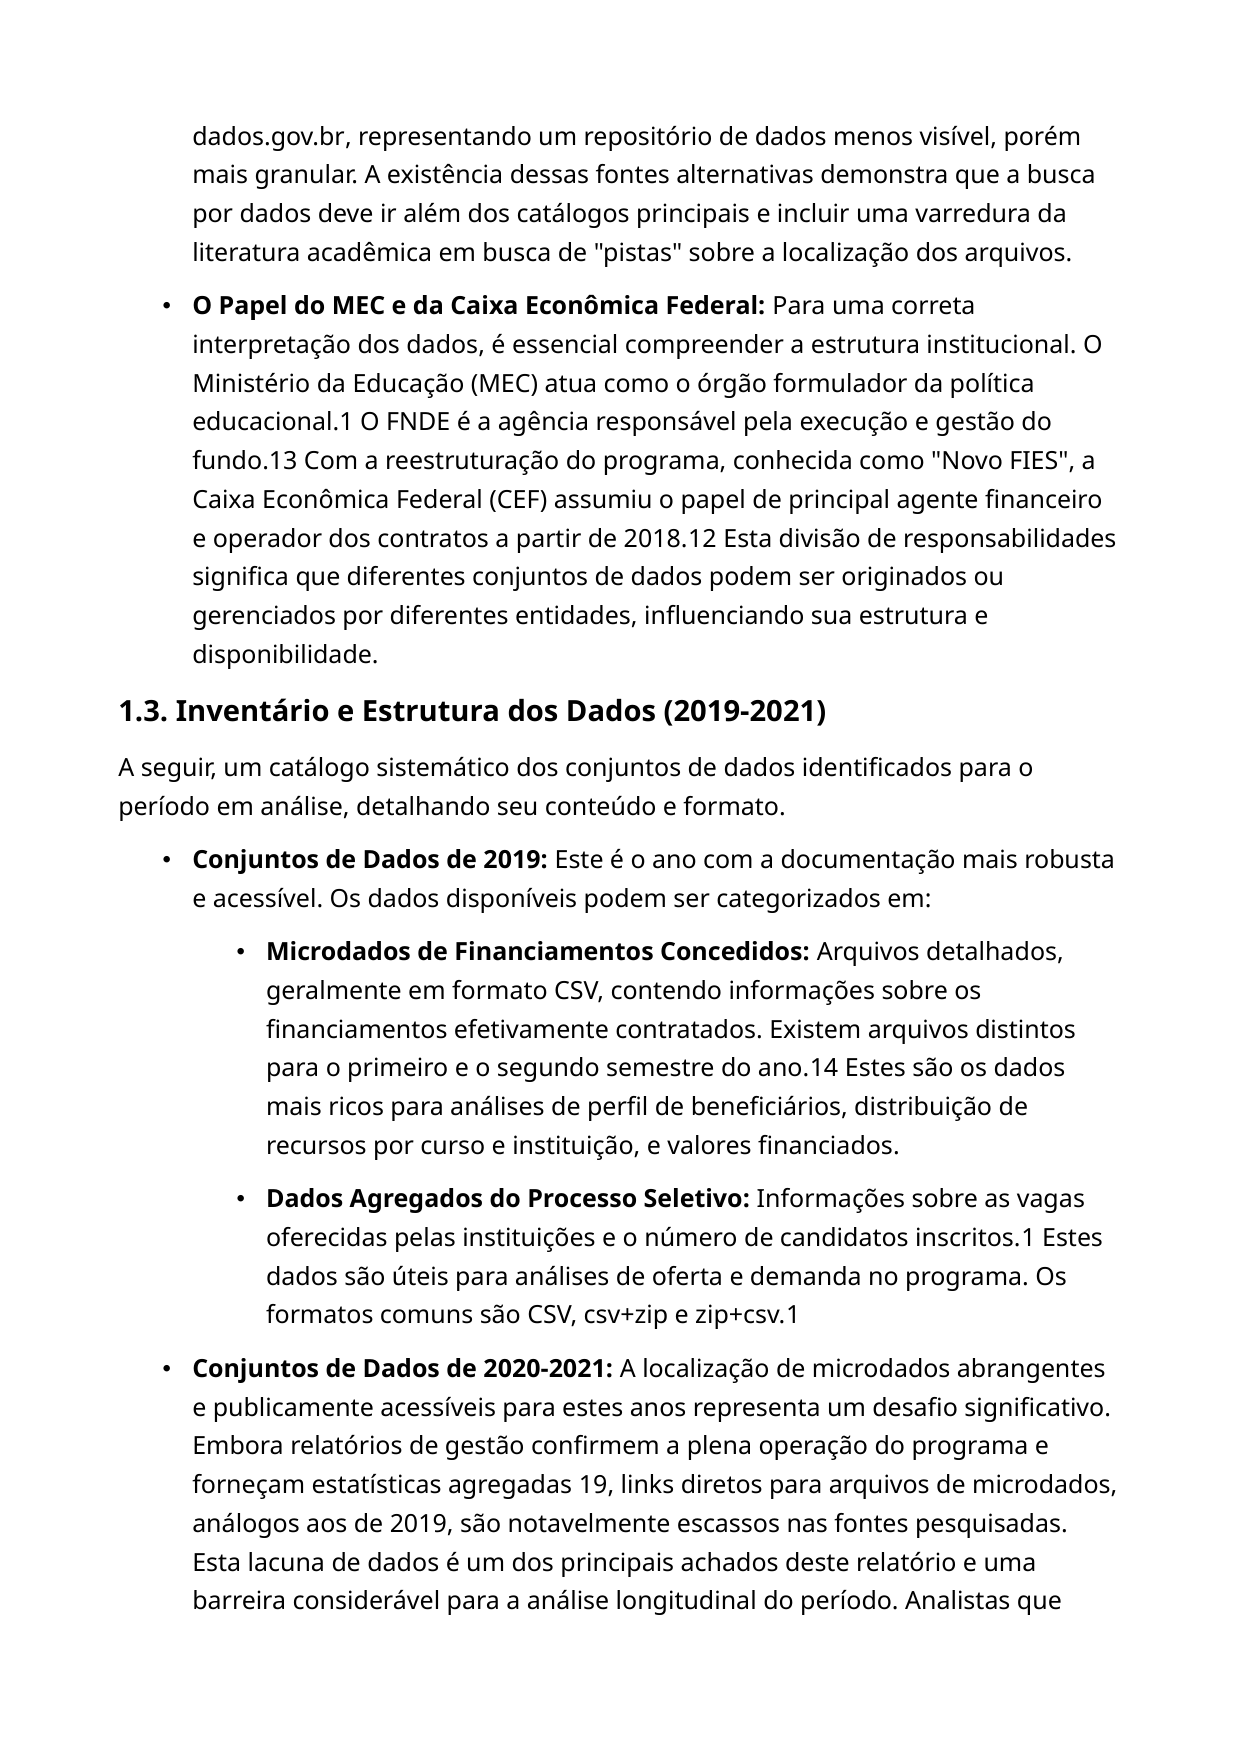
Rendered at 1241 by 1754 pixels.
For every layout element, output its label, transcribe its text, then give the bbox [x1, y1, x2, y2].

list Microdados de Financiamentos Concedidos: Arquivos detalhados, geralmente em formato CSV, contendo informações sobre os financiamentos efetivamente contratados. Existem arquivos distintos para o primeiro e o segundo semestre do ano.14 Estes são os dados mais ricos para análises de perfil de beneficiários, distribuição de recursos por curso e instituição, e valores financiados. [236, 934, 1122, 1162]
list dados.gov.br, representando um repositório de dados menos visível, porém mais granular. A existência dessas fontes alternativas demonstra que a busca por dados deve ir além dos catálogos principais e incluir uma varredura da literatura acadêmica em busca de "pistas" sobre a localização dos arquivos. [162, 118, 1122, 268]
list Dados Agregados do Processo Seletivo: Informações sobre as vagas oferecidas pelas instituições e o número de candidatos inscritos.1 Estes dados são úteis para análises de oferta e demanda no programa. Os formatos comuns são CSV, csv+zip e zip+csv.1 [236, 1181, 1122, 1331]
subtitle 1.3. Inventário e Estrutura dos Dados (2019-2021) [118, 690, 1122, 729]
list Conjuntos de Dados de 2019: Este é o ano com a documentação mais robusta e acessível. Os dados disponíveis podem ser categorizados em: [162, 842, 1122, 914]
list Conjuntos de Dados de 2020-2021: A localização de microdados abrangentes e publicamente acessíveis para estes anos representa um desafio significativo. Embora relatórios de gestão confirmem a plena operação do programa e forneçam estatísticas agregadas 19, links diretos para arquivos de microdados, análogos aos de 2019, são notavelmente escassos nas fontes pesquisadas. Esta lacuna de dados é um dos principais achados deste relatório e uma barreira considerável para a análise longitudinal do período. Analistas que [162, 1350, 1122, 1617]
list O Papel do MEC e da Caixa Econômica Federal: Para uma correta interpretação dos dados, é essencial compreender a estrutura institucional. O Ministério da Educação (MEC) atua como o órgão formulador da política educacional.1 O FNDE é a agência responsável pela execução e gestão do fundo.13 Com a reestruturação do programa, conhecida como "Novo FIES", a Caixa Econômica Federal (CEF) assumiu o papel de principal agente financeiro e operador dos contratos a partir de 2018.12 Esta divisão de responsabilidades significa que diferentes conjuntos de dados podem ser originados ou gerenciados por diferentes entidades, influenciando sua estrutura e disponibilidade. [162, 288, 1122, 671]
text A seguir, um catálogo sistemático dos conjuntos de dados identificados para o período em análise, detalhando seu conteúdo e formato. [118, 749, 1122, 822]
